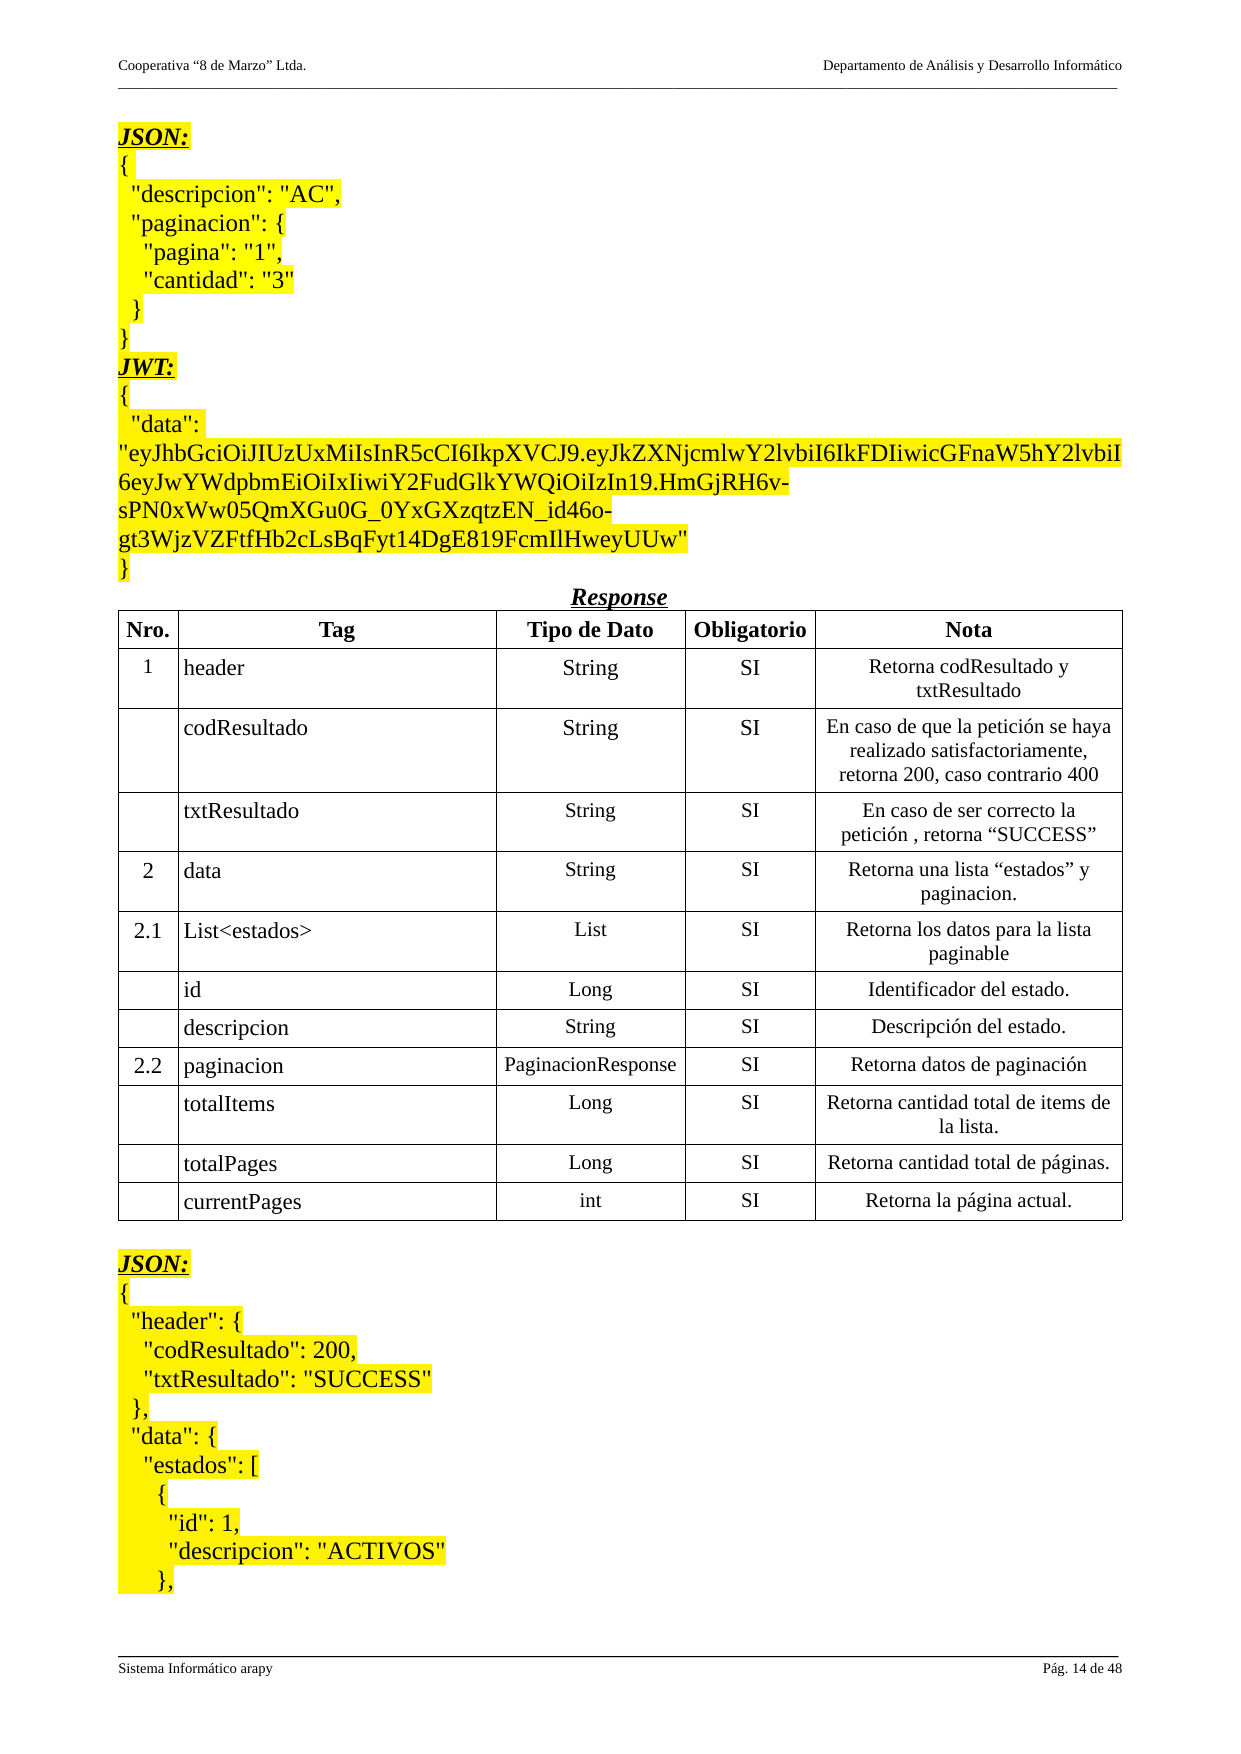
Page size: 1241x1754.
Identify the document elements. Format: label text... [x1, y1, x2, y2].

text JSON: [118, 122, 1122, 150]
table_cell En caso de que la petición se haya realizado satisfactoriamente, retorna 200, caso contrario 400 [816, 709, 1122, 792]
text "id": 1, [118, 1508, 1122, 1536]
table_cell [119, 793, 178, 851]
table_cell [119, 1010, 178, 1047]
table_cell [119, 1145, 178, 1182]
text } [118, 323, 1122, 352]
table_header Obligatorio [686, 611, 815, 648]
table_cell txtResultado [179, 793, 496, 851]
table_cell Retorna los datos para la lista paginable [816, 912, 1122, 971]
table_cell header [179, 649, 496, 708]
table_cell paginacion [179, 1048, 496, 1084]
text { [118, 1479, 1122, 1508]
text "header": { [118, 1306, 1122, 1335]
text "descripcion": "ACTIVOS" [118, 1536, 1122, 1565]
table_cell Long [497, 1145, 685, 1182]
text { [118, 150, 1122, 179]
table_cell Long [497, 972, 685, 1009]
table_cell [119, 972, 178, 1009]
table_cell SI [686, 709, 815, 792]
table_header Nota [816, 611, 1122, 648]
text { [118, 1278, 1122, 1306]
table_cell currentPages [179, 1183, 496, 1220]
text "data": "eyJhbGciOiJIUzUxMiIsInR5cCI6IkpXVCJ9.eyJkZXNjcmlwY2lvbiI6IkFDIiwicGFnaW5hY2lvbiI6eyJwYWdpbmEiOiIxIiwiY2FudGlkYWQiOiIzIn19.HmGjRH6v-sPN0xWw05QmXGu0G_0YxGXzqtzEN_id46o-gt3WjzVZFtfHb2cLsBqFyt14DgE819FcmIlHweyUUw" [118, 409, 1122, 553]
table_cell Identificador del estado. [816, 972, 1122, 1009]
text Response [118, 582, 1122, 610]
table_cell String [497, 649, 685, 708]
text JSON: [118, 1249, 1122, 1278]
table_cell Retorna una lista “estados” y paginacion. [816, 852, 1122, 911]
table_cell SI [686, 912, 815, 971]
table_cell SI [686, 972, 815, 1009]
text }, [118, 1565, 1122, 1594]
table_header Nro. [119, 611, 178, 648]
table_cell 1 [119, 649, 178, 708]
text { [118, 380, 1122, 409]
table_header Tag [179, 611, 496, 648]
table_cell Retorna la página actual. [816, 1183, 1122, 1220]
table_cell SI [686, 1086, 815, 1144]
table_cell descripcion [179, 1010, 496, 1047]
text "descripcion": "AC", [118, 179, 1122, 208]
text } [118, 294, 1122, 323]
table_cell [119, 1086, 178, 1144]
table_cell String [497, 793, 685, 851]
table_cell Retorna cantidad total de items de la lista. [816, 1086, 1122, 1144]
table_cell PaginacionResponse [497, 1048, 685, 1084]
table_cell Descripción del estado. [816, 1010, 1122, 1047]
table_cell 2.2 [119, 1048, 178, 1084]
table_header Tipo de Dato [497, 611, 685, 648]
table_cell List<estados> [179, 912, 496, 971]
text "pagina": "1", [118, 237, 1122, 265]
table_cell SI [686, 852, 815, 911]
table_cell [119, 709, 178, 792]
table_cell SI [686, 1145, 815, 1182]
table_cell codResultado [179, 709, 496, 792]
table_cell totalItems [179, 1086, 496, 1144]
table_cell En caso de ser correcto la petición , retorna “SUCCESS” [816, 793, 1122, 851]
table_cell 2.1 [119, 912, 178, 971]
text "estados": [ [118, 1450, 1122, 1479]
table_cell data [179, 852, 496, 911]
text "paginacion": { [118, 208, 1122, 237]
table_cell totalPages [179, 1145, 496, 1182]
table_cell Retorna datos de paginación [816, 1048, 1122, 1084]
table_cell Long [497, 1086, 685, 1144]
table_cell [119, 1183, 178, 1220]
text } [118, 553, 1122, 582]
table_cell List [497, 912, 685, 971]
table_cell Retorna codResultado y txtResultado [816, 649, 1122, 708]
table_cell SI [686, 649, 815, 708]
text "codResultado": 200, [118, 1335, 1122, 1364]
table_cell SI [686, 1048, 815, 1084]
table_cell 2 [119, 852, 178, 911]
table_cell SI [686, 1183, 815, 1220]
table_cell SI [686, 793, 815, 851]
table_cell String [497, 1010, 685, 1047]
table_cell String [497, 709, 685, 792]
table_cell id [179, 972, 496, 1009]
table_cell int [497, 1183, 685, 1220]
text "data": { [118, 1421, 1122, 1450]
text }, [118, 1393, 1122, 1421]
text "cantidad": "3" [118, 265, 1122, 294]
table_cell Retorna cantidad total de páginas. [816, 1145, 1122, 1182]
table_cell String [497, 852, 685, 911]
text "txtResultado": "SUCCESS" [118, 1364, 1122, 1393]
table_cell SI [686, 1010, 815, 1047]
text JWT: [118, 352, 1122, 380]
